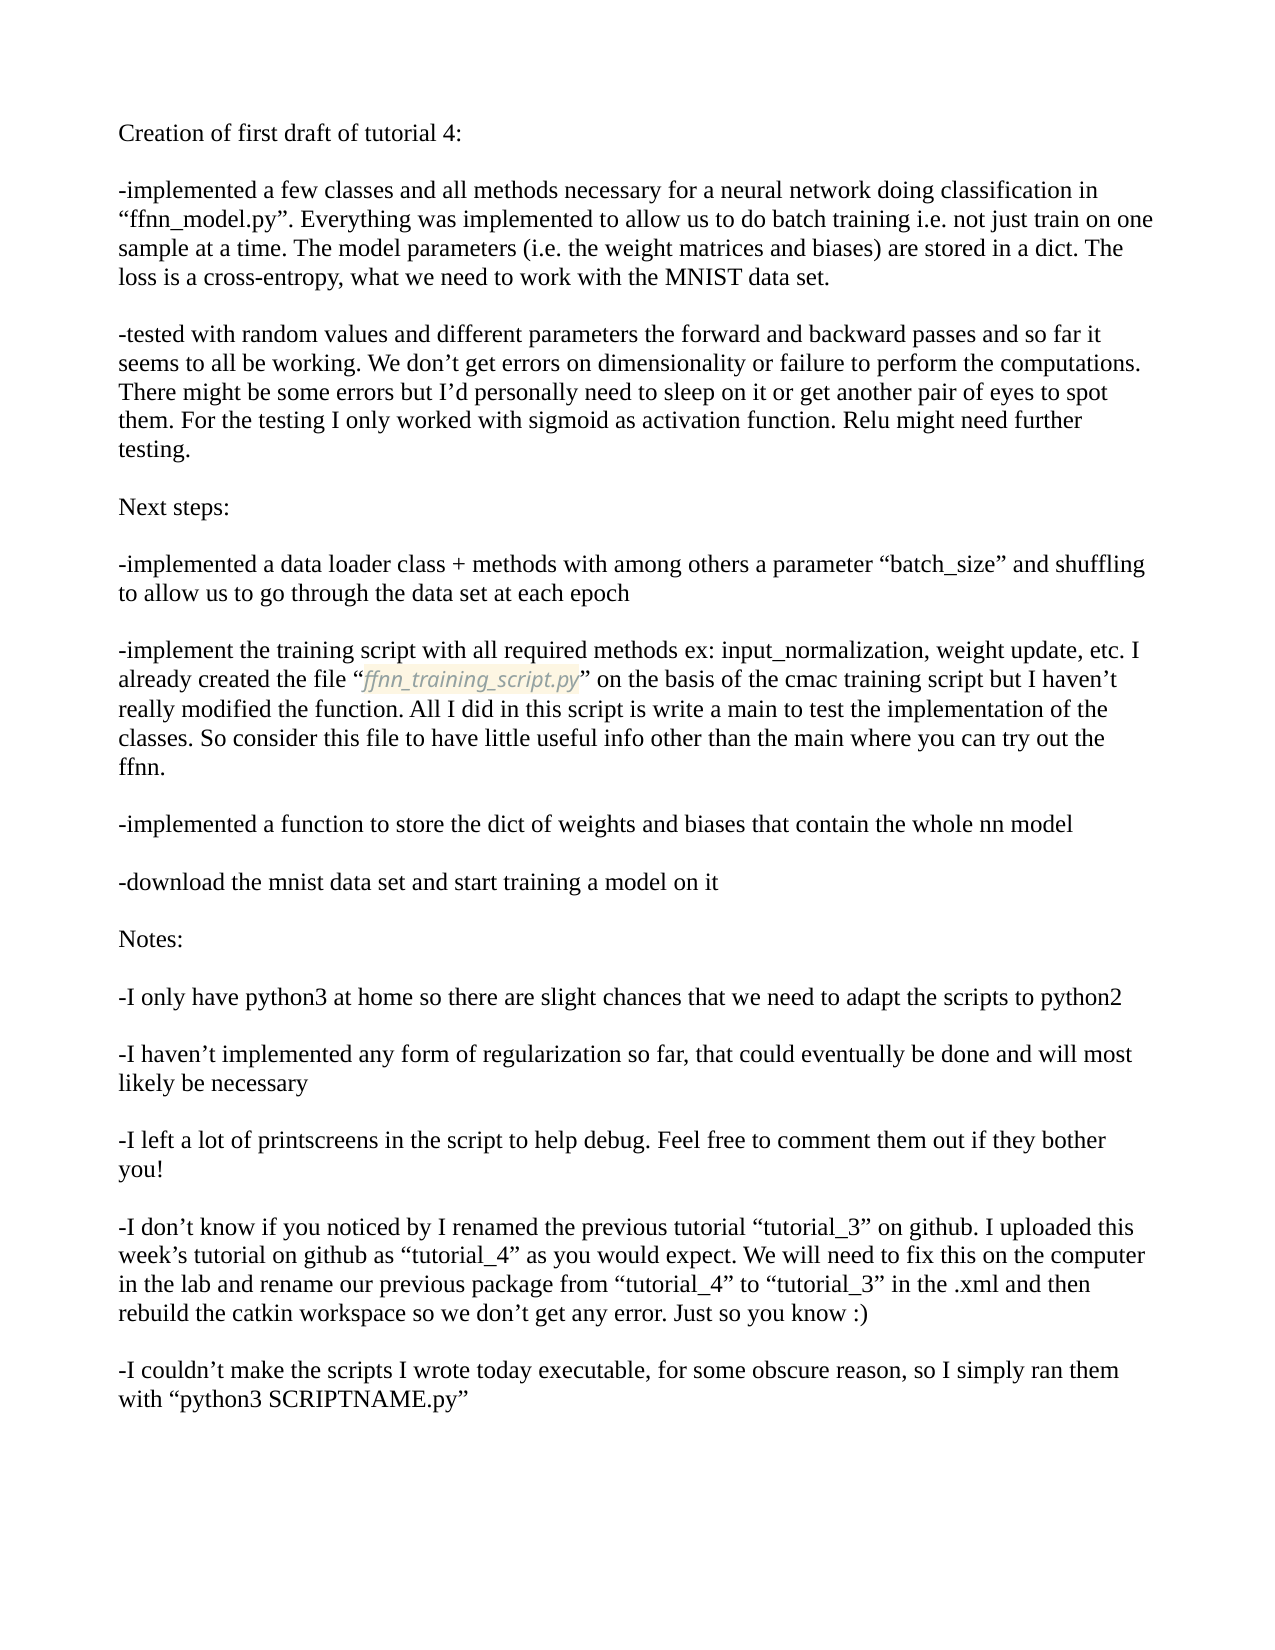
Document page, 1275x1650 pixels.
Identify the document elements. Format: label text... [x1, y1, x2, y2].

text Creation of first draft of tutorial 4: [118, 118, 1157, 147]
text -I couldn’t make the scripts I wrote today executable, for some obscure reason, so I simply ran them with “python3 SCRIPTNAME.py” [118, 1355, 1157, 1413]
text -I left a lot of printscreens in the script to help debug. Feel free to comment them out if they bother you! [118, 1125, 1157, 1183]
text Notes: [118, 924, 1157, 953]
text -download the mnist data set and start training a model on it [118, 867, 1157, 895]
text -implemented a data loader class + methods with among others a parameter “batch_size” and shuffling to allow us to go through the data set at each epoch [118, 549, 1157, 607]
text -I don’t know if you noticed by I renamed the previous tutorial “tutorial_3” on github. I uploaded this week’s tutorial on github as “tutorial_4” as you would expect. We will need to fix this on the computer in the lab and rename our previous package from “tutorial_4” to “tutorial_3” in the .xml and then rebuild the catkin workspace so we don’t get any error. Just so you know :) [118, 1212, 1157, 1327]
text Next steps: [118, 492, 1157, 521]
text -implemented a function to store the dict of weights and biases that contain the whole nn model [118, 809, 1157, 838]
text -I only have python3 at home so there are slight chances that we need to adapt the scripts to python2 [118, 982, 1157, 1010]
text -tested with random values and different parameters the forward and backward passes and so far it seems to all be working. We don’t get errors on dimensionality or failure to perform the computations. There might be some errors but I’d personally need to sleep on it or get another pair of eyes to spot them. For the testing I only worked with sigmoid as activation function. Relu might need further testing. [118, 319, 1157, 463]
text -implemented a few classes and all methods necessary for a neural network doing classification in “ffnn_model.py”. Everything was implemented to allow us to do batch training i.e. not just train on one sample at a time. The model parameters (i.e. the weight matrices and biases) are stored in a dict. The loss is a cross-entropy, what we need to work with the MNIST data set. [118, 176, 1157, 291]
text -I haven’t implemented any form of regularization so far, that could eventually be done and will most likely be necessary [118, 1039, 1157, 1097]
text -implement the training script with all required methods ex: input_normalization, weight update, etc. I already created the file “ffnn_training_script.py” on the basis of the cmac training script but I haven’t really modified the function. All I did in this script is write a main to test the implementation of the classes. So consider this file to have little useful info other than the main where you can try out the ffnn. [118, 636, 1157, 780]
